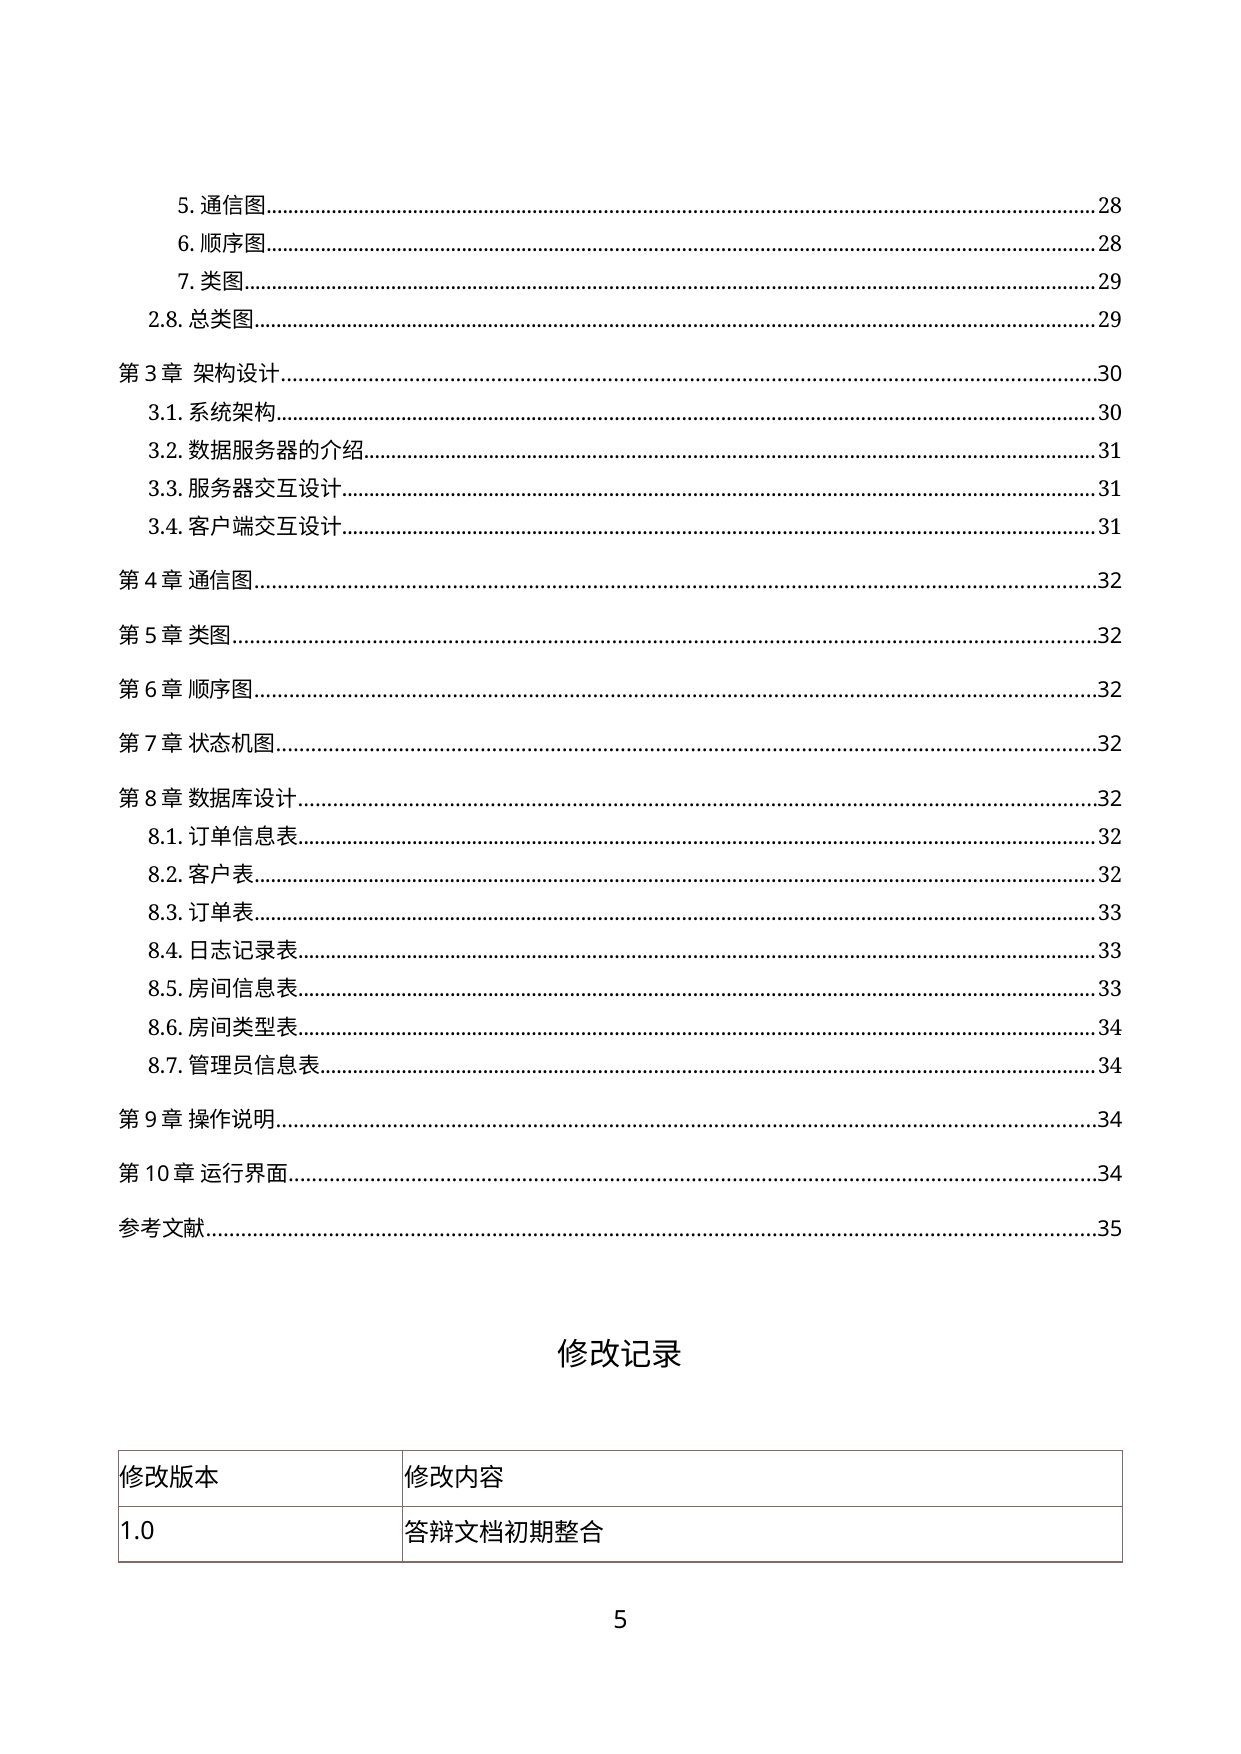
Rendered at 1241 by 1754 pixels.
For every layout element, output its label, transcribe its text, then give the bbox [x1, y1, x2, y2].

text 第8章 数据库设计 32 [118, 781, 1122, 812]
text 第4章 通信图 32 [118, 563, 1122, 595]
text 8.2. 客户表 32 [148, 857, 1122, 889]
text 参考文献 35 [118, 1211, 1122, 1242]
text 第5章 类图 32 [118, 618, 1122, 649]
text 3.2. 数据服务器的介绍 31 [148, 433, 1122, 464]
table_cell 答辩文档初期整合 [403, 1507, 1122, 1561]
text 2.8. 总类图 29 [148, 302, 1122, 334]
text 5. 通信图 28 [177, 188, 1122, 219]
text 第3章 架构设计 30 [118, 356, 1122, 388]
text 8.4. 日志记录表 33 [148, 933, 1122, 965]
table_cell 1.0 [119, 1507, 402, 1561]
text 6. 顺序图 28 [177, 226, 1122, 257]
text 修改记录 [118, 1329, 1122, 1374]
text 第10章 运行界面 34 [118, 1156, 1122, 1188]
text 第9章 操作说明 34 [118, 1102, 1122, 1134]
text 第6章 顺序图 32 [118, 672, 1122, 704]
text 3.1. 系统架构 30 [148, 394, 1122, 426]
text 8.1. 订单信息表 32 [148, 819, 1122, 851]
table_header 修改版本 [119, 1451, 402, 1506]
text 3.4. 客户端交互设计 31 [148, 509, 1122, 541]
text 8.7. 管理员信息表 34 [148, 1048, 1122, 1079]
text 8.3. 订单表 33 [148, 895, 1122, 927]
text 7. 类图 29 [177, 264, 1122, 296]
table_header 修改内容 [403, 1451, 1122, 1506]
text 第7章 状态机图 32 [118, 726, 1122, 758]
text 8.5. 房间信息表 33 [148, 971, 1122, 1003]
text 8.6. 房间类型表 34 [148, 1009, 1122, 1041]
text 3.3. 服务器交互设计 31 [148, 471, 1122, 502]
